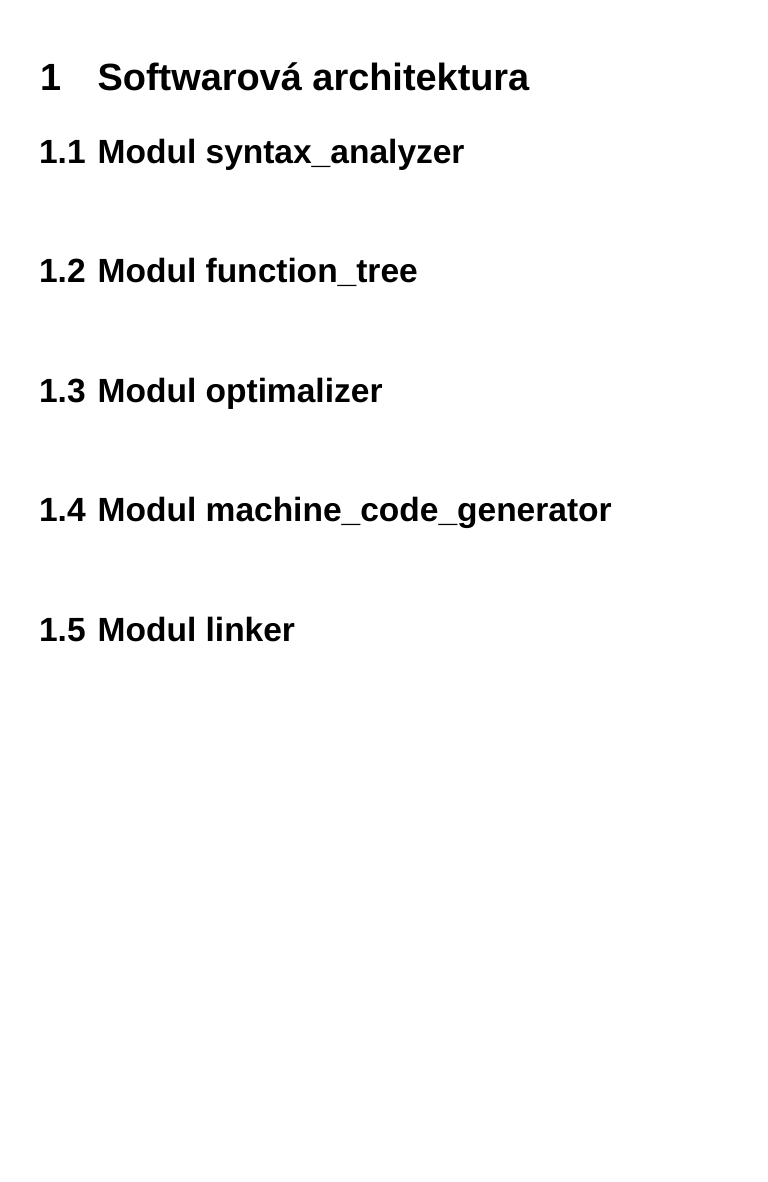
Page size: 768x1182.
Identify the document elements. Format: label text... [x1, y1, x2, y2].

subtitle Modul function_tree [29, 251, 738, 290]
subtitle Softwarová architektura [29, 54, 738, 98]
subtitle Modul linker [29, 610, 738, 648]
subtitle Modul optimalizer [29, 371, 738, 409]
subtitle Modul machine_code_generator [29, 490, 738, 529]
subtitle Modul syntax_analyzer [29, 131, 738, 170]
